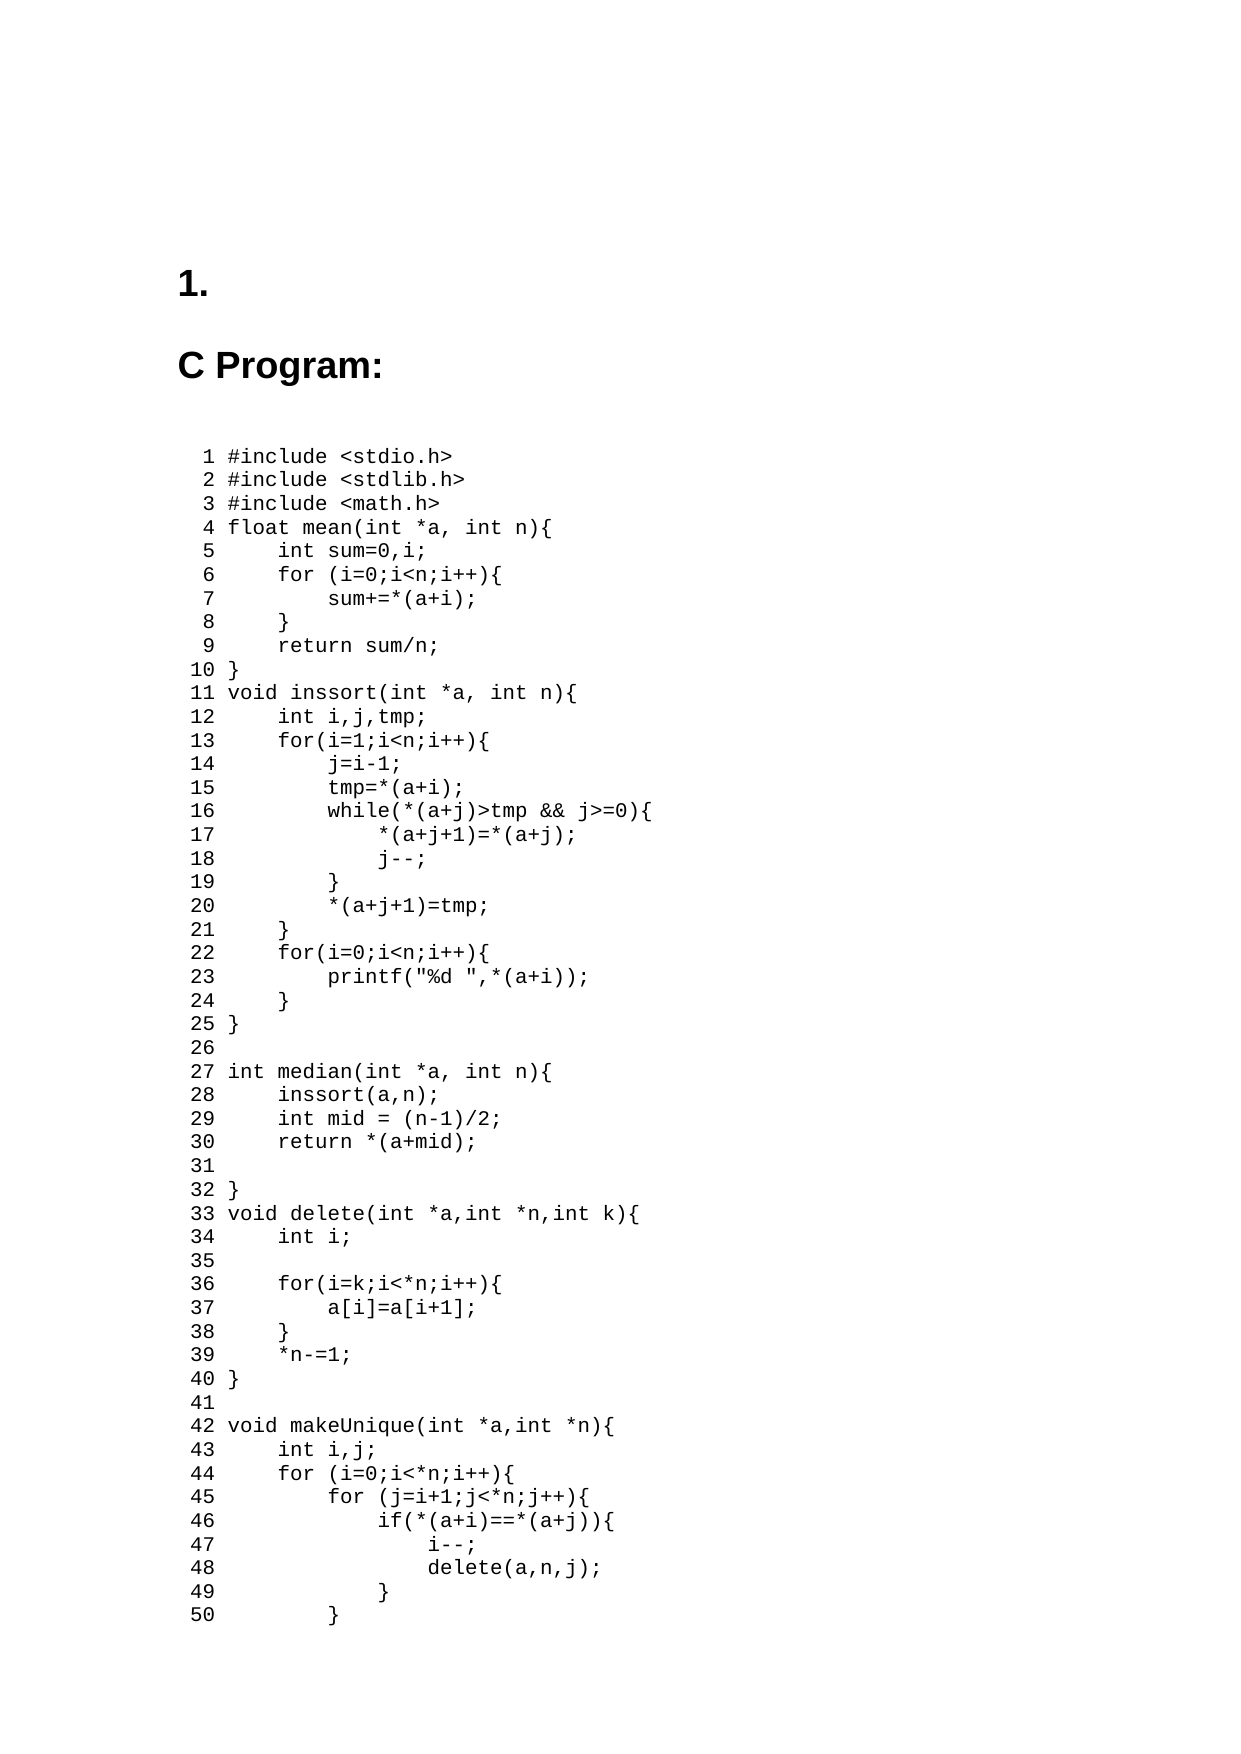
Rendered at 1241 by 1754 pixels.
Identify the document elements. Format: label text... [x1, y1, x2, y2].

text 23 printf("%d ",*(a+i)); [177, 966, 1122, 990]
text 5 int sum=0,i; [177, 540, 1122, 564]
text 16 while(*(a+j)>tmp && j>=0){ [177, 801, 1122, 824]
text 38 } [177, 1321, 1122, 1344]
text 13 for(i=1;i<n;i++){ [177, 729, 1122, 753]
text 44 for (i=0;i<*n;i++){ [177, 1463, 1122, 1486]
text 11 void inssort(int *a, int n){ [177, 682, 1122, 706]
text 32 } [177, 1179, 1122, 1202]
text 31 [177, 1155, 1122, 1179]
text 21 } [177, 919, 1122, 942]
text 7 sum+=*(a+i); [177, 588, 1122, 611]
text 41 [177, 1392, 1122, 1415]
subtitle 1. [177, 261, 1122, 305]
text 43 int i,j; [177, 1439, 1122, 1463]
text 29 int mid = (n-1)/2; [177, 1108, 1122, 1132]
text 3 #include <math.h> [177, 493, 1122, 517]
text 15 tmp=*(a+i); [177, 777, 1122, 801]
text 49 } [177, 1581, 1122, 1604]
text 20 *(a+j+1)=tmp; [177, 895, 1122, 919]
text 25 } [177, 1013, 1122, 1037]
text 26 [177, 1037, 1122, 1061]
text 40 } [177, 1368, 1122, 1392]
text 28 inssort(a,n); [177, 1084, 1122, 1108]
text 35 [177, 1250, 1122, 1273]
text 36 for(i=k;i<*n;i++){ [177, 1273, 1122, 1297]
subtitle C Program: [177, 342, 1122, 386]
text 10 } [177, 659, 1122, 682]
text 2 #include <stdlib.h> [177, 469, 1122, 493]
text 37 a[i]=a[i+1]; [177, 1297, 1122, 1321]
text 45 for (j=i+1;j<*n;j++){ [177, 1486, 1122, 1510]
text 47 i--; [177, 1533, 1122, 1557]
text 17 *(a+j+1)=*(a+j); [177, 824, 1122, 848]
text 9 return sum/n; [177, 635, 1122, 659]
text 30 return *(a+mid); [177, 1132, 1122, 1155]
text 14 j=i-1; [177, 753, 1122, 777]
text 1 #include <stdio.h> [177, 446, 1122, 469]
text 22 for(i=0;i<n;i++){ [177, 942, 1122, 966]
text 50 } [177, 1604, 1122, 1628]
text 24 } [177, 990, 1122, 1013]
text 27 int median(int *a, int n){ [177, 1061, 1122, 1084]
text 33 void delete(int *a,int *n,int k){ [177, 1202, 1122, 1226]
text 12 int i,j,tmp; [177, 706, 1122, 729]
text 18 j--; [177, 848, 1122, 871]
text 34 int i; [177, 1226, 1122, 1250]
text 6 for (i=0;i<n;i++){ [177, 564, 1122, 588]
text 19 } [177, 871, 1122, 895]
text 4 float mean(int *a, int n){ [177, 517, 1122, 540]
text 39 *n-=1; [177, 1344, 1122, 1368]
text 46 if(*(a+i)==*(a+j)){ [177, 1510, 1122, 1533]
text 48 delete(a,n,j); [177, 1557, 1122, 1581]
text 42 void makeUnique(int *a,int *n){ [177, 1415, 1122, 1439]
text 8 } [177, 611, 1122, 635]
